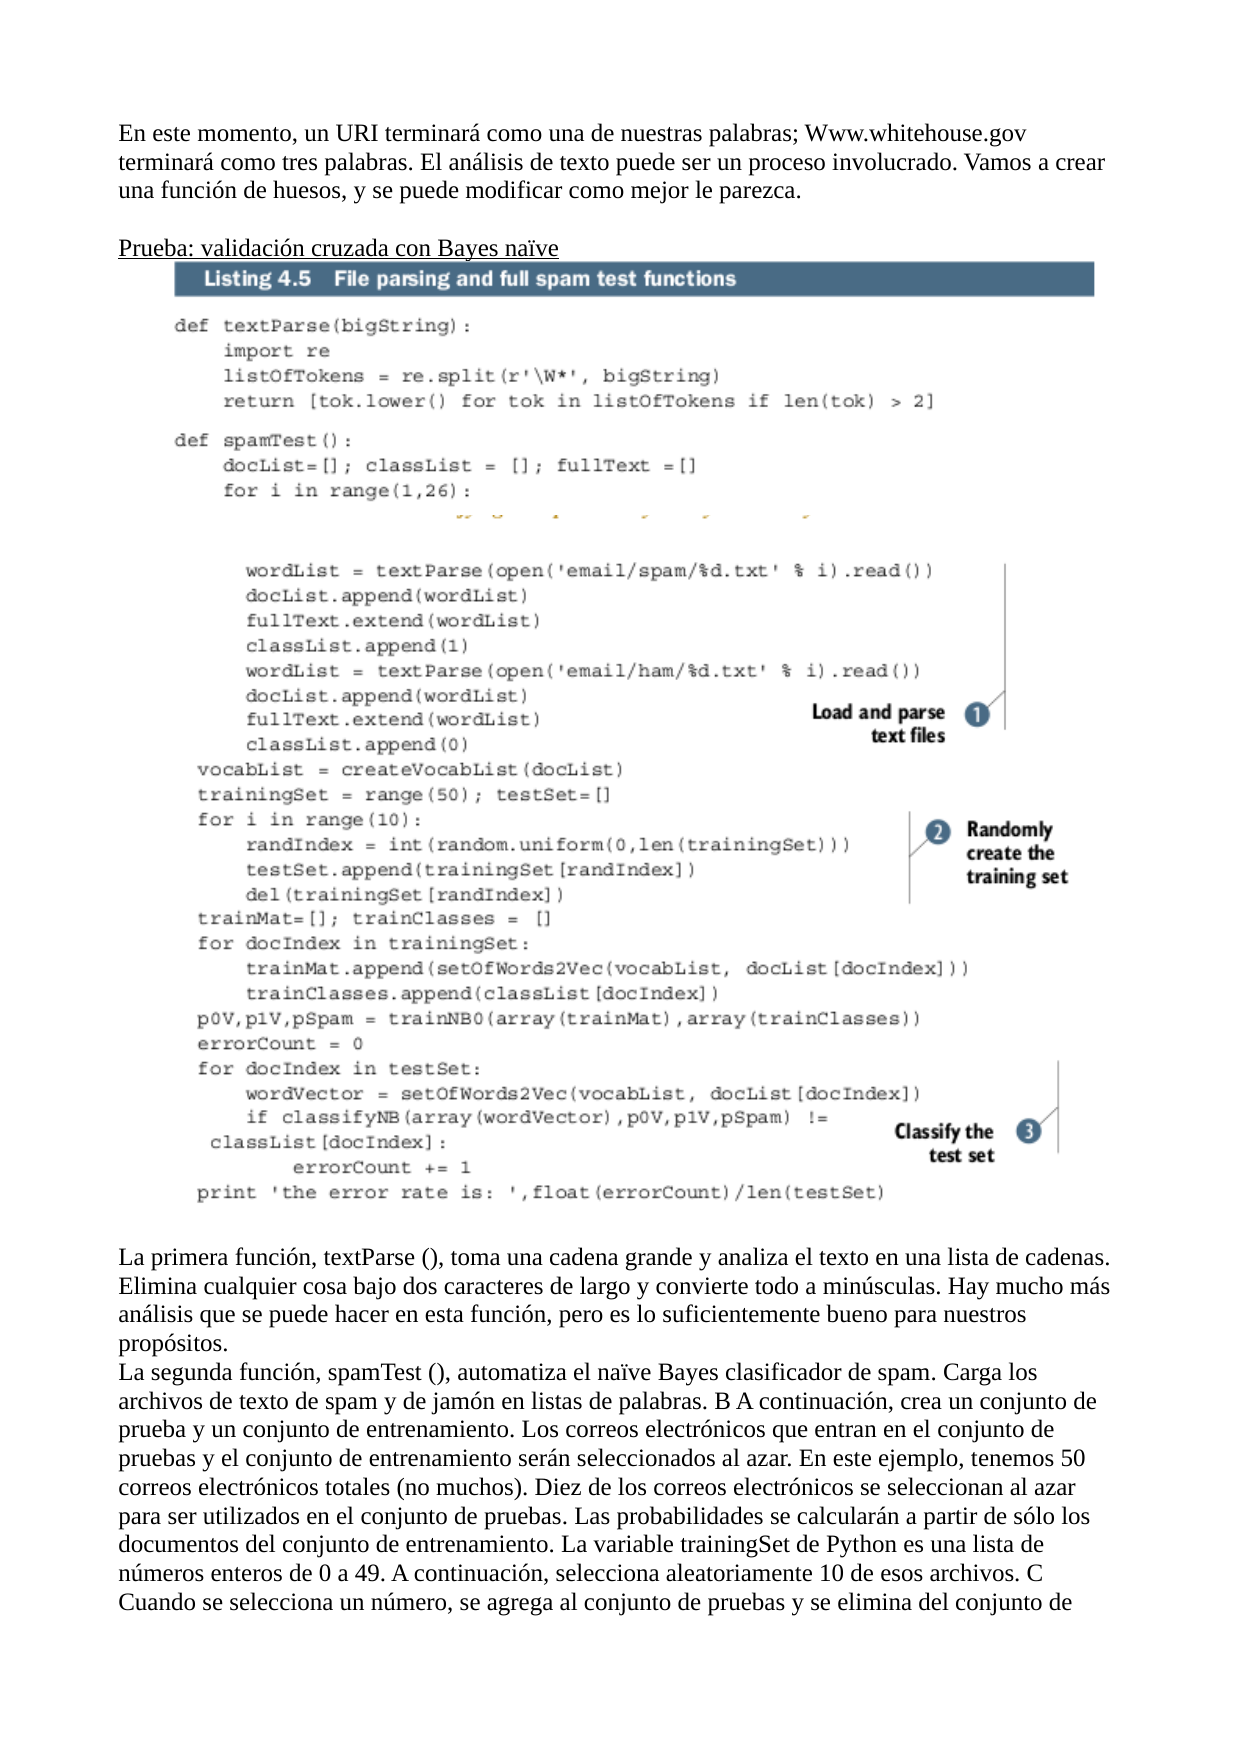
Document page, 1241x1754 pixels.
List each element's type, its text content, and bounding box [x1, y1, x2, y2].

picture [124, 261, 1095, 1214]
text La segunda función, spamTest (), automatiza el naïve Bayes clasificador de spam. Carga los archivos de texto de spam y de jamón en listas de palabras. B A continuación, crea un conjunto de prueba y un conjunto de entrenamiento. Los correos electrónicos que entran en el conjunto de pruebas y el conjunto de entrenamiento serán seleccionados al azar. En este ejemplo, tenemos 50 correos electrónicos totales (no muchos). Diez de los correos electrónicos se seleccionan al azar para ser utilizados en el conjunto de pruebas. Las probabilidades se calcularán a partir de sólo los documentos del conjunto de entrenamiento. La variable trainingSet de Python es una lista de números enteros de 0 a 49. A continuación, selecciona aleatoriamente 10 de esos archivos. C Cuando se selecciona un número, se agrega al conjunto de pruebas y se elimina del conjunto de [118, 1357, 1122, 1616]
text Prueba: validación cruzada con Bayes naïve [118, 233, 1122, 262]
text La primera función, textParse (), toma una cadena grande y analiza el texto en una lista de cadenas. Elimina cualquier cosa bajo dos caracteres de largo y convierte todo a minúsculas. Hay mucho más análisis que se puede hacer en esta función, pero es lo suficientemente bueno para nuestros propósitos. [118, 1242, 1122, 1357]
text En este momento, un URI terminará como una de nuestras palabras; Www.whitehouse.gov terminará como tres palabras. El análisis de texto puede ser un proceso involucrado. Vamos a crear una función de huesos, y se puede modificar como mejor le parezca. [118, 118, 1122, 204]
